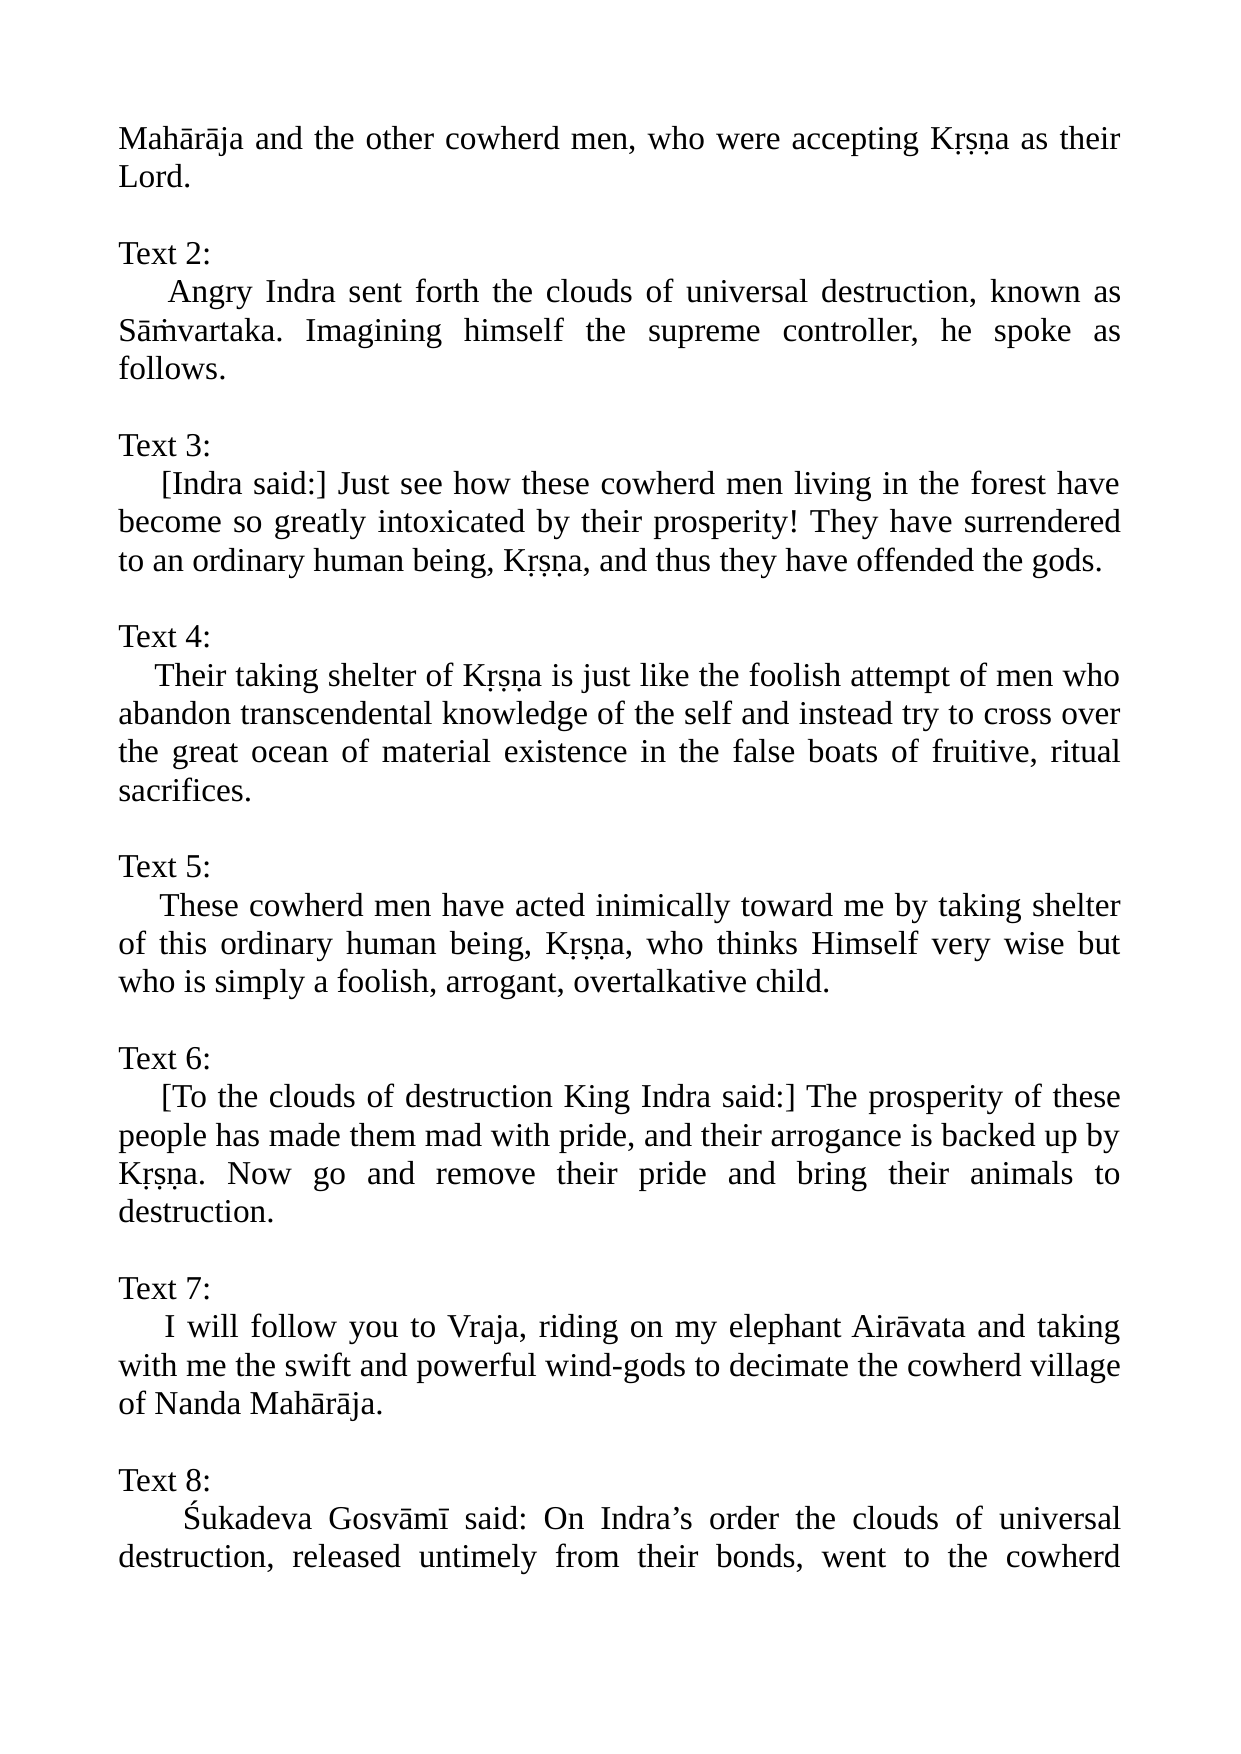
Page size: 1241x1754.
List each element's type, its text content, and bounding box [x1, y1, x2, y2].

text Text 6: [118, 1038, 1122, 1076]
text Text 2: [118, 233, 1122, 271]
text Text 8: [118, 1460, 1122, 1498]
text [Indra said:] Just see how these cowherd men living in the forest have become so greatly intoxicated by their prosperity! They have surrendered to an ordinary human being, Kṛṣṇa, and thus they have offended the gods. [118, 463, 1122, 578]
text Text 7: [118, 1268, 1122, 1306]
text These cowherd men have acted inimically toward me by taking shelter of this ordinary human being, Kṛṣṇa, who thinks Himself very wise but who is simply a foolish, arrogant, overtalkative child. [118, 885, 1122, 1000]
text Śukadeva Gosvāmī said: On Indra’s order the clouds of universal destruction, released untimely from their bonds, went to the cowherd [118, 1498, 1122, 1575]
text Text 4: [118, 616, 1122, 655]
text Angry Indra sent forth the clouds of universal destruction, known as Sāṁvartaka. Imagining himself the supreme controller, he spoke as follows. [118, 271, 1122, 386]
text Mahārāja and the other cowherd men, who were accepting Kṛṣṇa as their Lord. [118, 118, 1122, 195]
text I will follow you to Vraja, riding on my elephant Airāvata and taking with me the swift and powerful wind-gods to decimate the cowherd village of Nanda Mahārāja. [118, 1306, 1122, 1421]
text Text 3: [118, 425, 1122, 463]
text Their taking shelter of Kṛṣṇa is just like the foolish attempt of men who abandon transcendental knowledge of the self and instead try to cross over the great ocean of material existence in the false boats of fruitive, ritual sacrifices. [118, 655, 1122, 808]
text Text 5: [118, 846, 1122, 885]
text [To the clouds of destruction King Indra said:] The prosperity of these people has made them mad with pride, and their arrogance is backed up by Kṛṣṇa. Now go and remove their pride and bring their animals to destruction. [118, 1076, 1122, 1230]
